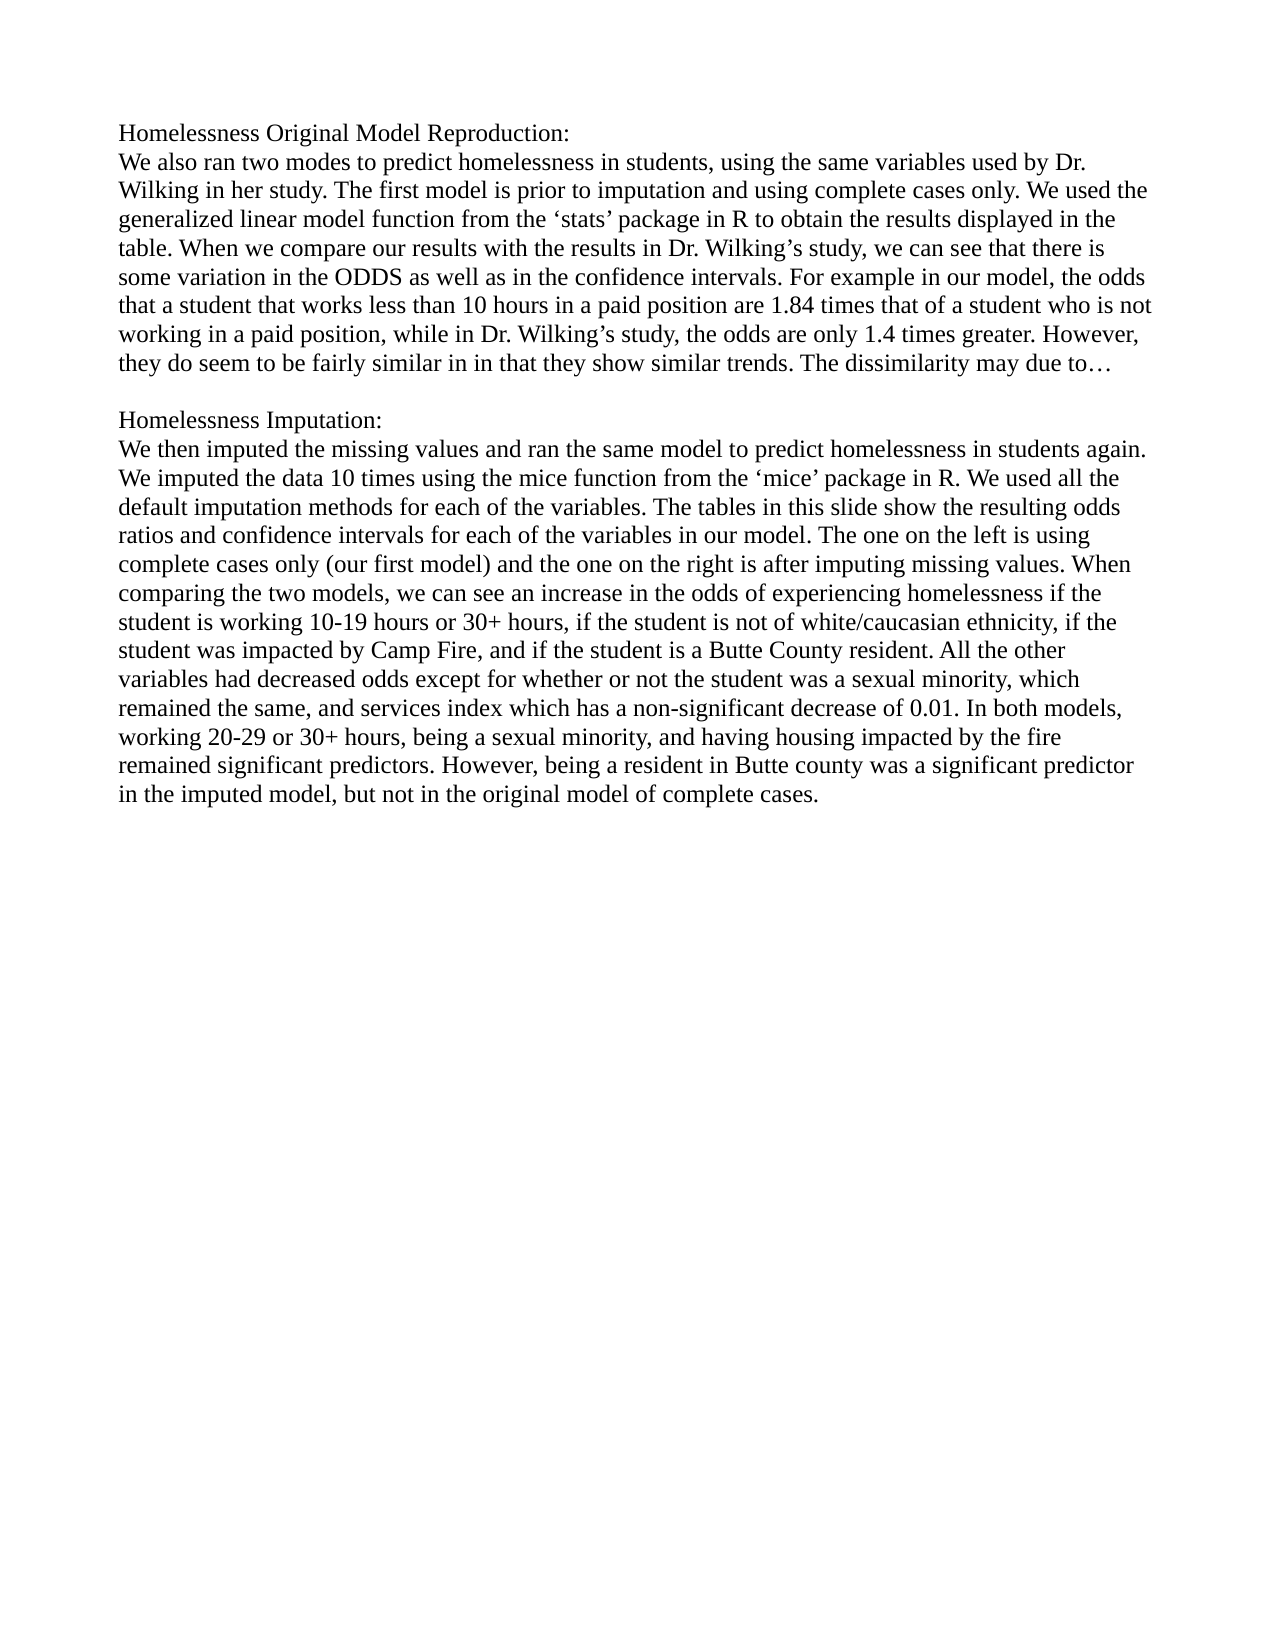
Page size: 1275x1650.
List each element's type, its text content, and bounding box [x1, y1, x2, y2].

text We also ran two modes to predict homelessness in students, using the same variables used by Dr. Wilking in her study. The first model is prior to imputation and using complete cases only. We used the generalized linear model function from the ‘stats’ package in R to obtain the results displayed in the table. When we compare our results with the results in Dr. Wilking’s study, we can see that there is some variation in the ODDS as well as in the confidence intervals. For example in our model, the odds that a student that works less than 10 hours in a paid position are 1.84 times that of a student who is not working in a paid position, while in Dr. Wilking’s study, the odds are only 1.4 times greater. However, they do seem to be fairly similar in in that they show similar trends. The dissimilarity may due to… [118, 147, 1157, 377]
text We then imputed the missing values and ran the same model to predict homelessness in students again. We imputed the data 10 times using the mice function from the ‘mice’ package in R. We used all the default imputation methods for each of the variables. The tables in this slide show the resulting odds ratios and confidence intervals for each of the variables in our model. The one on the left is using complete cases only (our first model) and the one on the right is after imputing missing values. When comparing the two models, we can see an increase in the odds of experiencing homelessness if the student is working 10-19 hours or 30+ hours, if the student is not of white/caucasian ethnicity, if the student was impacted by Camp Fire, and if the student is a Butte County resident. All the other variables had decreased odds except for whether or not the student was a sexual minority, which remained the same, and services index which has a non-significant decrease of 0.01. In both models, working 20-29 or 30+ hours, being a sexual minority, and having housing impacted by the fire remained significant predictors. However, being a resident in Butte county was a significant predictor in the imputed model, but not in the original model of complete cases. [118, 434, 1157, 808]
text Homelessness Original Model Reproduction: [118, 118, 1157, 147]
text Homelessness Imputation: [118, 406, 1157, 434]
